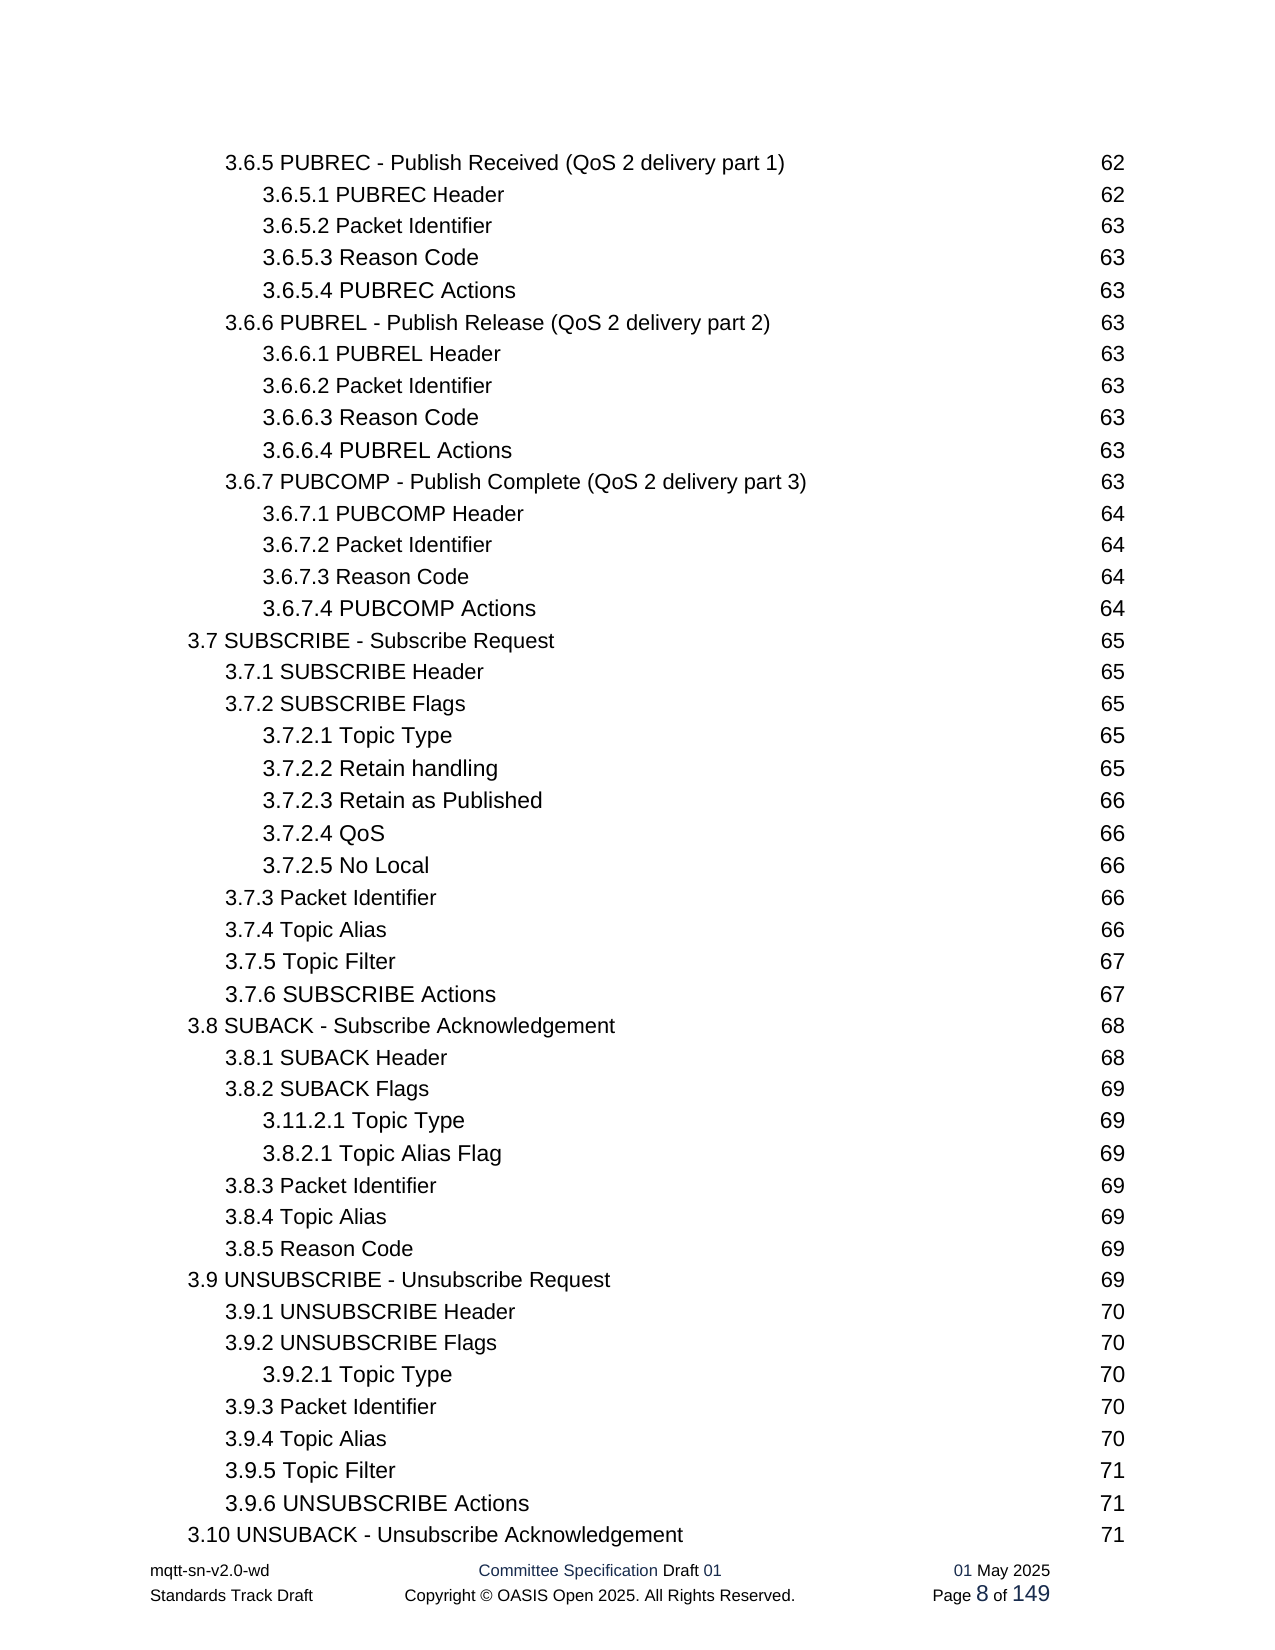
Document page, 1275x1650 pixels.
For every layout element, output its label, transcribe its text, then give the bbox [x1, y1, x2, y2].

text 3.6.5 PUBREC - Publish Received (QoS 2 delivery part 1) 62 [225, 150, 1125, 175]
text 3.9.6 UNSUBSCRIBE Actions 71 [225, 1489, 1125, 1516]
text 3.7.4 Topic Alias 66 [225, 916, 1125, 942]
text 3.6.7 PUBCOMP - Publish Complete (QoS 2 delivery part 3) 63 [225, 469, 1125, 494]
text 3.9 UNSUBSCRIBE - Unsubscribe Request 69 [187, 1267, 1125, 1292]
text 3.9.3 Packet Identifier 70 [225, 1394, 1125, 1419]
text 3.7.2 SUBSCRIBE Flags 65 [225, 691, 1125, 716]
text 3.8.4 Topic Alias 69 [225, 1204, 1125, 1229]
text 3.7.1 SUBSCRIBE Header 65 [225, 659, 1125, 684]
text 3.7 SUBSCRIBE - Subscribe Request 65 [187, 628, 1125, 653]
text 3.8.1 SUBACK Header 68 [225, 1044, 1125, 1070]
text 3.9.1 UNSUBSCRIBE Header 70 [225, 1298, 1125, 1324]
text 3.7.2.3 Retain as Published 66 [262, 787, 1125, 813]
text 3.6.6.2 Packet Identifier 63 [262, 372, 1125, 398]
text 3.7.2.5 No Local 66 [262, 852, 1125, 879]
text 3.7.2.4 QoS 66 [262, 820, 1125, 846]
text 3.7.2.2 Retain handling 65 [262, 754, 1125, 781]
text 3.9.2.1 Topic Type 70 [262, 1361, 1125, 1388]
text 3.6.5.2 Packet Identifier 63 [262, 213, 1125, 238]
text 3.6.7.4 PUBCOMP Actions 64 [262, 595, 1125, 621]
text 3.6.6.3 Reason Code 63 [262, 404, 1125, 430]
text 3.6.5.3 Reason Code 63 [262, 244, 1125, 271]
text 3.7.6 SUBSCRIBE Actions 67 [225, 981, 1125, 1007]
text 3.8 SUBACK - Subscribe Acknowledgement 68 [187, 1013, 1125, 1038]
text 3.8.2.1 Topic Alias Flag 69 [262, 1140, 1125, 1166]
text 3.6.6.4 PUBREL Actions 63 [262, 437, 1125, 463]
text 3.11.2.1 Topic Type 69 [262, 1107, 1125, 1134]
text 3.8.2 SUBACK Flags 69 [225, 1076, 1125, 1101]
text 3.8.3 Packet Identifier 69 [225, 1173, 1125, 1198]
text 3.6.7.3 Reason Code 64 [262, 563, 1125, 589]
text 3.9.4 Topic Alias 70 [225, 1426, 1125, 1451]
text 3.7.3 Packet Identifier 66 [225, 885, 1125, 910]
text 3.9.5 Topic Filter 71 [225, 1457, 1125, 1483]
text 3.6.7.1 PUBCOMP Header 64 [262, 501, 1125, 526]
text 3.6.5.1 PUBREC Header 62 [262, 181, 1125, 207]
text 3.9.2 UNSUBSCRIBE Flags 70 [225, 1330, 1125, 1355]
text 3.7.5 Topic Filter 67 [225, 948, 1125, 974]
text 3.8.5 Reason Code 69 [225, 1236, 1125, 1261]
text 3.6.6 PUBREL - Publish Release (QoS 2 delivery part 2) 63 [225, 309, 1125, 335]
text 3.6.6.1 PUBREL Header 63 [262, 341, 1125, 366]
text 3.6.7.2 Packet Identifier 64 [262, 532, 1125, 557]
text 3.10 UNSUBACK - Unsubscribe Acknowledgement 71 [187, 1522, 1125, 1547]
text 3.6.5.4 PUBREC Actions 63 [262, 277, 1125, 303]
text 3.7.2.1 Topic Type 65 [262, 722, 1125, 748]
